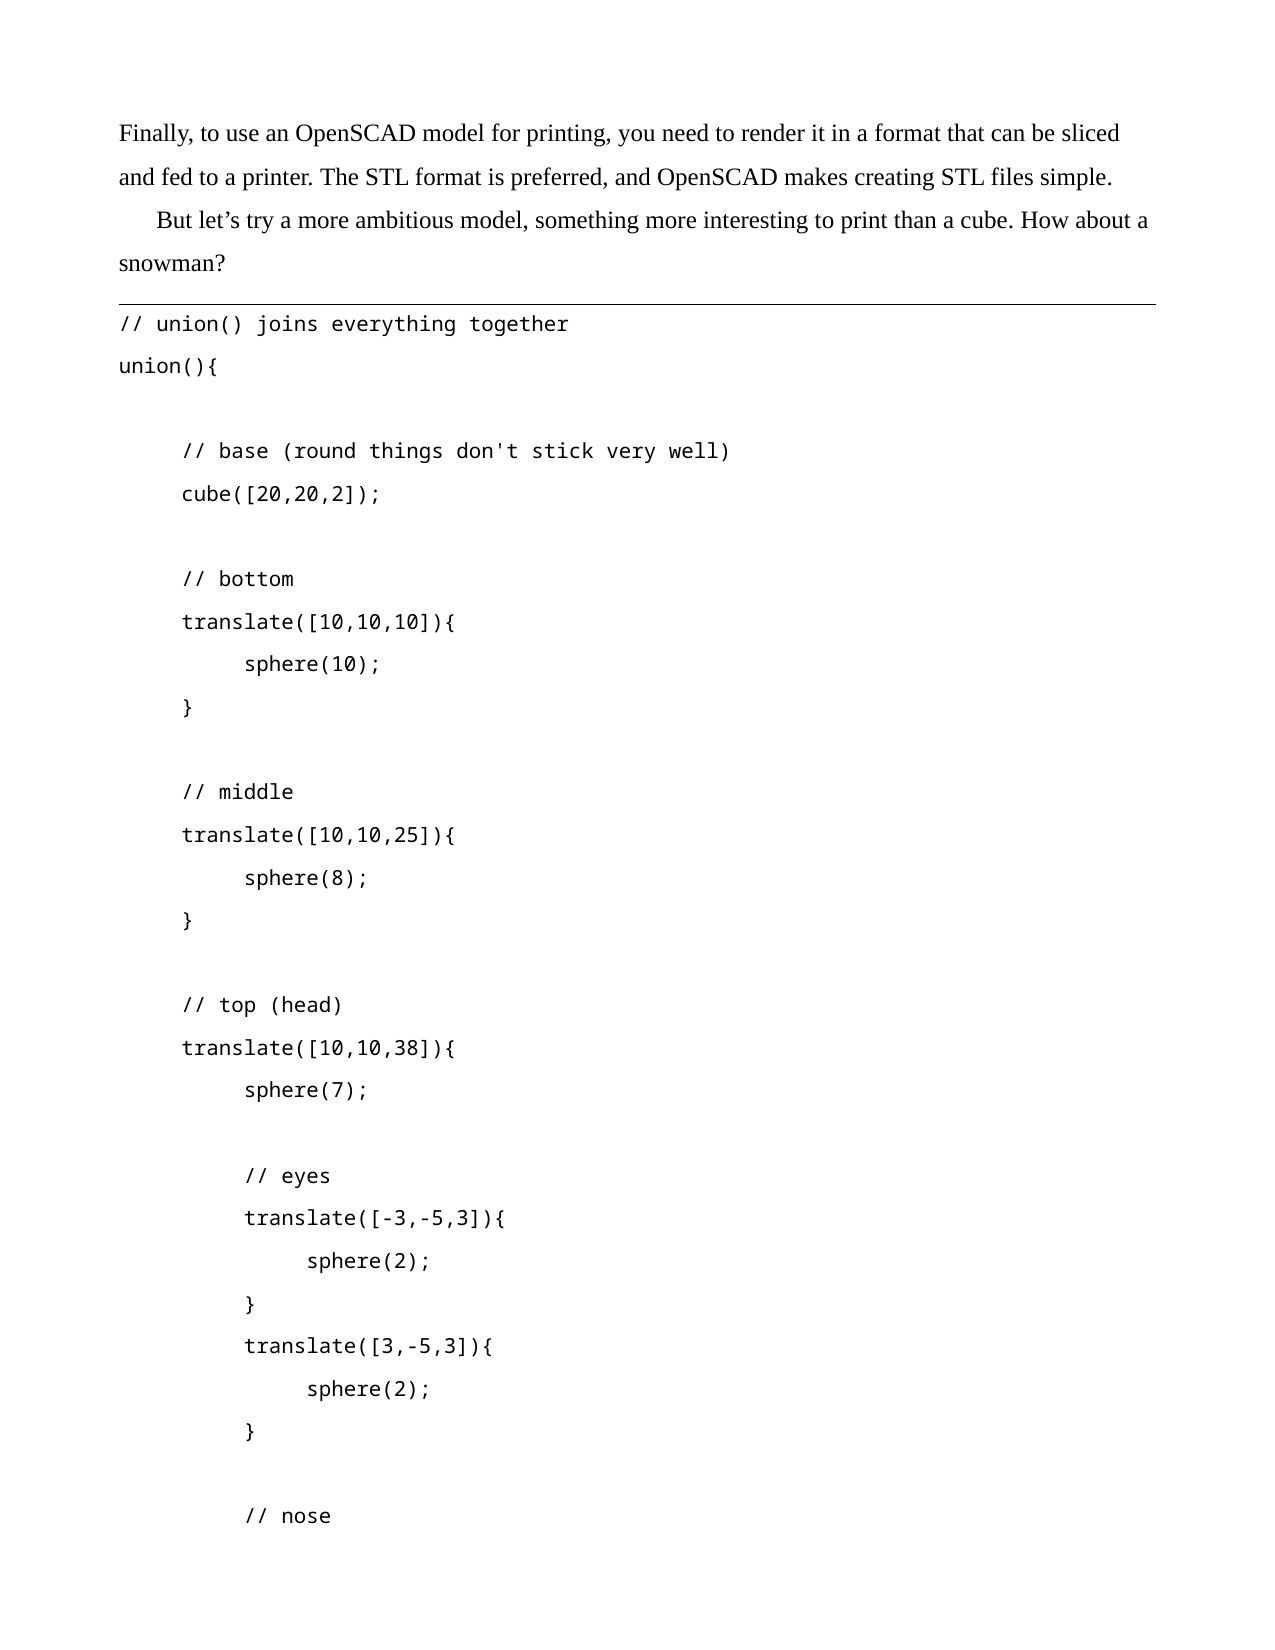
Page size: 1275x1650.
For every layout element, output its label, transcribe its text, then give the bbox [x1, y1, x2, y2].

text // bottom [118, 564, 1156, 593]
text sphere(7); [118, 1076, 1156, 1104]
text // nose [118, 1502, 1156, 1530]
text } [118, 692, 1156, 721]
text Finally, to use an OpenSCAD model for printing, you need to render it in a format that can be sliced and fed to a printer. The STL format is preferred, and OpenSCAD makes creating STL files simple. [118, 118, 1156, 190]
text } [118, 1416, 1156, 1445]
text translate([-3,-5,3]){ [118, 1203, 1156, 1232]
text union(){ [118, 351, 1156, 380]
text translate([10,10,25]){ [118, 820, 1156, 848]
text sphere(2); [118, 1246, 1156, 1274]
text translate([3,-5,3]){ [118, 1331, 1156, 1360]
text // middle [118, 777, 1156, 806]
text translate([10,10,10]){ [118, 607, 1156, 635]
text } [118, 1289, 1156, 1317]
text // eyes [118, 1161, 1156, 1189]
text cube([20,20,2]); [118, 479, 1156, 508]
text But let’s try a more ambitious model, something more interesting to print than a cube. How about a snowman? [118, 205, 1156, 277]
text // union() joins everything together [118, 305, 1156, 337]
text } [118, 905, 1156, 934]
text sphere(10); [118, 649, 1156, 678]
text sphere(2); [118, 1374, 1156, 1402]
text // base (round things don't stick very well) [118, 437, 1156, 465]
text sphere(8); [118, 863, 1156, 891]
text translate([10,10,38]){ [118, 1033, 1156, 1061]
text // top (head) [118, 990, 1156, 1019]
